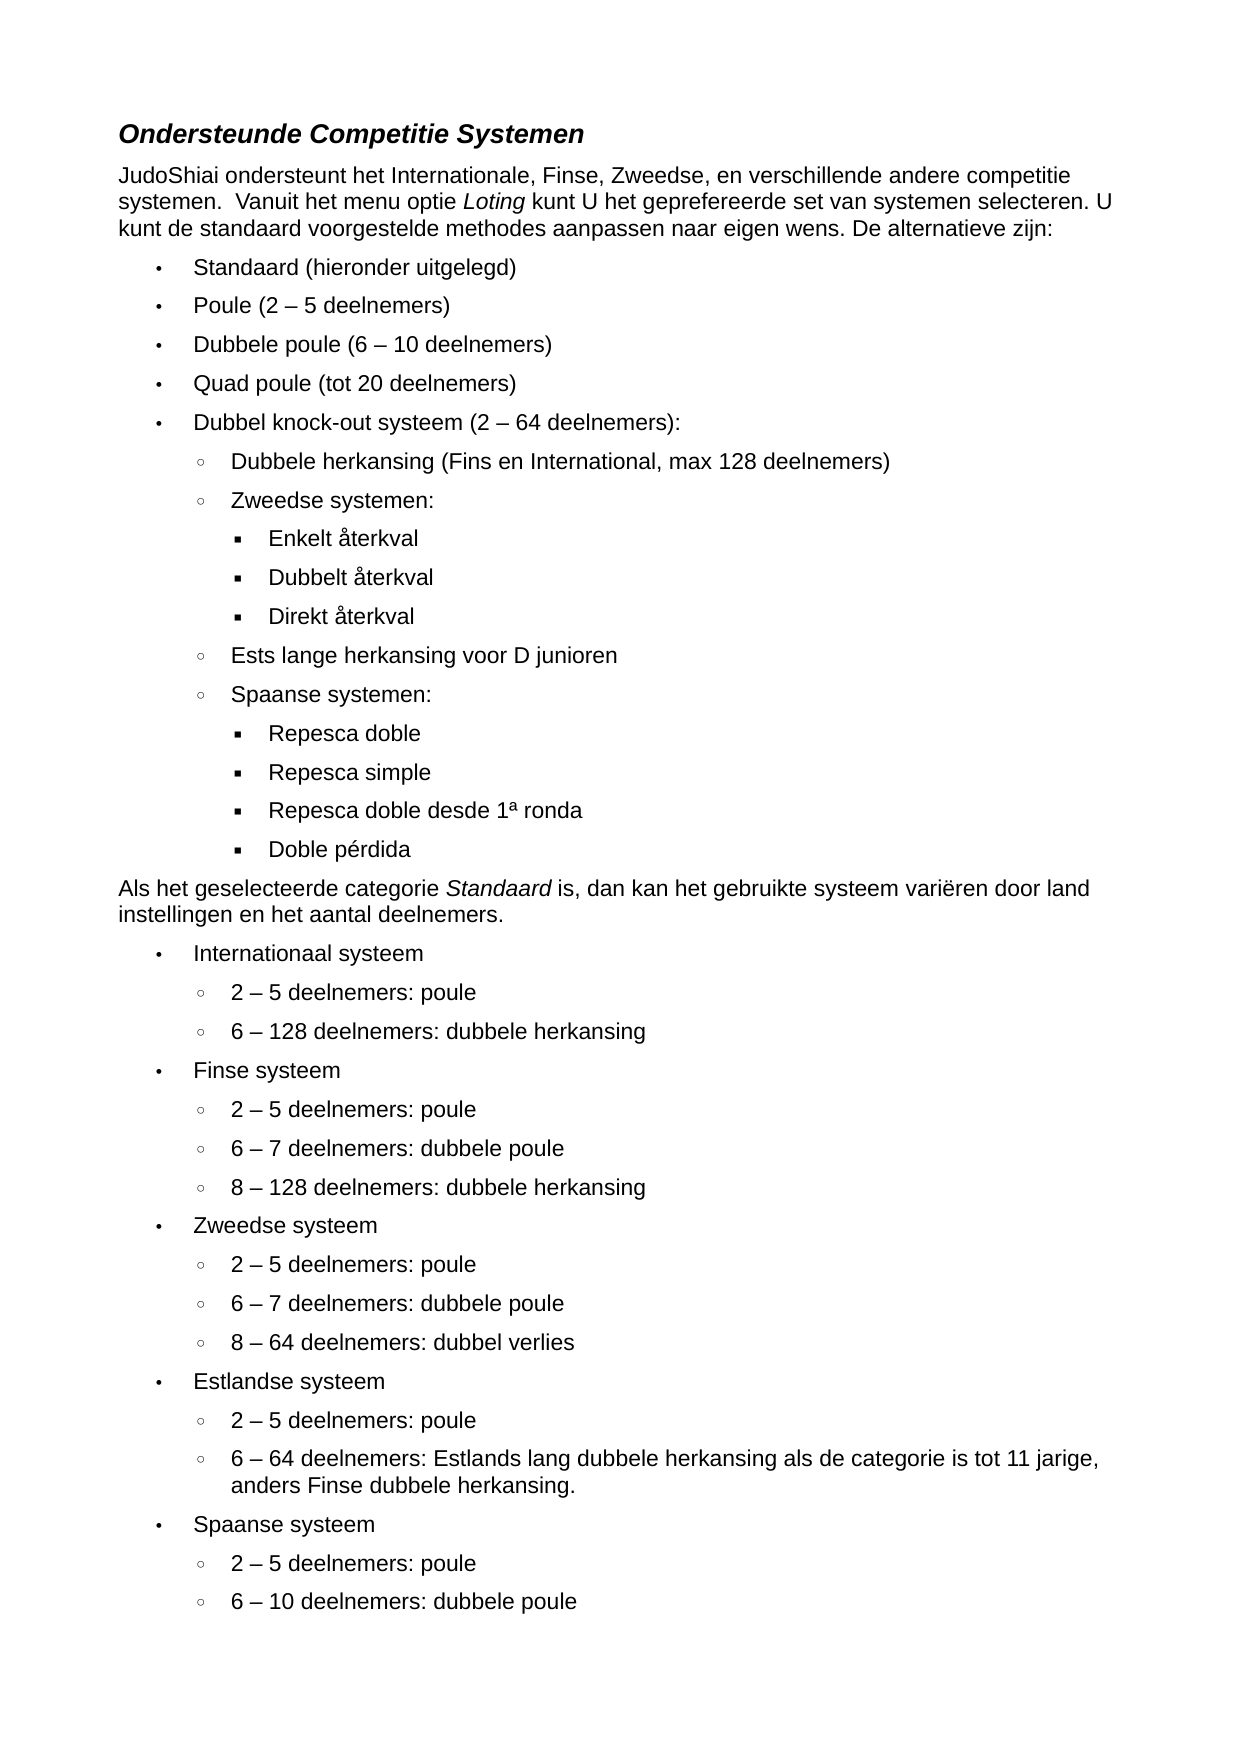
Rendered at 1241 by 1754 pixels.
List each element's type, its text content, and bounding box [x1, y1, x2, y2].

list Repesca doble desde 1ª ronda [231, 797, 1122, 824]
list Dubbele herkansing (Fins en International, max 128 deelnemers) [193, 448, 1122, 474]
subtitle Ondersteunde Competitie Systemen [118, 118, 1122, 149]
list 6 – 64 deelnemers: Estlands lang dubbele herkansing als de categorie is tot 11 jarige, anders Finse dubbele herkansing. [193, 1445, 1122, 1498]
list Poule (2 – 5 deelnemers) [156, 292, 1122, 319]
list Spaanse systeem [156, 1511, 1122, 1537]
list 2 – 5 deelnemers: poule [193, 1407, 1122, 1433]
list 2 – 5 deelnemers: poule [193, 1251, 1122, 1277]
list 8 – 64 deelnemers: dubbel verlies [193, 1329, 1122, 1355]
list Repesca doble [231, 720, 1122, 746]
list 6 – 7 deelnemers: dubbele poule [193, 1290, 1122, 1316]
list Dubbel knock-out systeem (2 – 64 deelnemers): [156, 409, 1122, 435]
list Zweedse systeem [156, 1212, 1122, 1239]
list Dubbelt återkval [231, 564, 1122, 591]
list Internationaal systeem [156, 940, 1122, 967]
list Spaanse systemen: [193, 681, 1122, 707]
list 6 – 7 deelnemers: dubbele poule [193, 1134, 1122, 1161]
list 8 – 128 deelnemers: dubbele herkansing [193, 1173, 1122, 1200]
list Dubbele poule (6 – 10 deelnemers) [156, 331, 1122, 357]
list Direkt återkval [231, 603, 1122, 629]
list Quad poule (tot 20 deelnemers) [156, 370, 1122, 396]
list Ests lange herkansing voor D junioren [193, 642, 1122, 668]
list Finse systeem [156, 1057, 1122, 1083]
list 6 – 128 deelnemers: dubbele herkansing [193, 1018, 1122, 1044]
list 2 – 5 deelnemers: poule [193, 979, 1122, 1006]
text JudoShiai ondersteunt het Internationale, Finse, Zweedse, en verschillende andere competitie systemen. Vanuit het menu optie Loting kunt U het geprefereerde set van systemen selecteren. U kunt de standaard voorgestelde methodes aanpassen naar eigen wens. De alternatieve zijn: [118, 162, 1122, 241]
list Doble pérdida [231, 836, 1122, 863]
list Enkelt återkval [231, 525, 1122, 552]
list Repesca simple [231, 758, 1122, 785]
list Zweedse systemen: [193, 487, 1122, 513]
text Als het geselecteerde categorie Standaard is, dan kan het gebruikte systeem variëren door land instellingen en het aantal deelnemers. [118, 875, 1122, 928]
list 6 – 10 deelnemers: dubbele poule [193, 1588, 1122, 1615]
list 2 – 5 deelnemers: poule [193, 1549, 1122, 1576]
list 2 – 5 deelnemers: poule [193, 1096, 1122, 1122]
list Estlandse systeem [156, 1368, 1122, 1394]
list Standaard (hieronder uitgelegd) [156, 253, 1122, 280]
